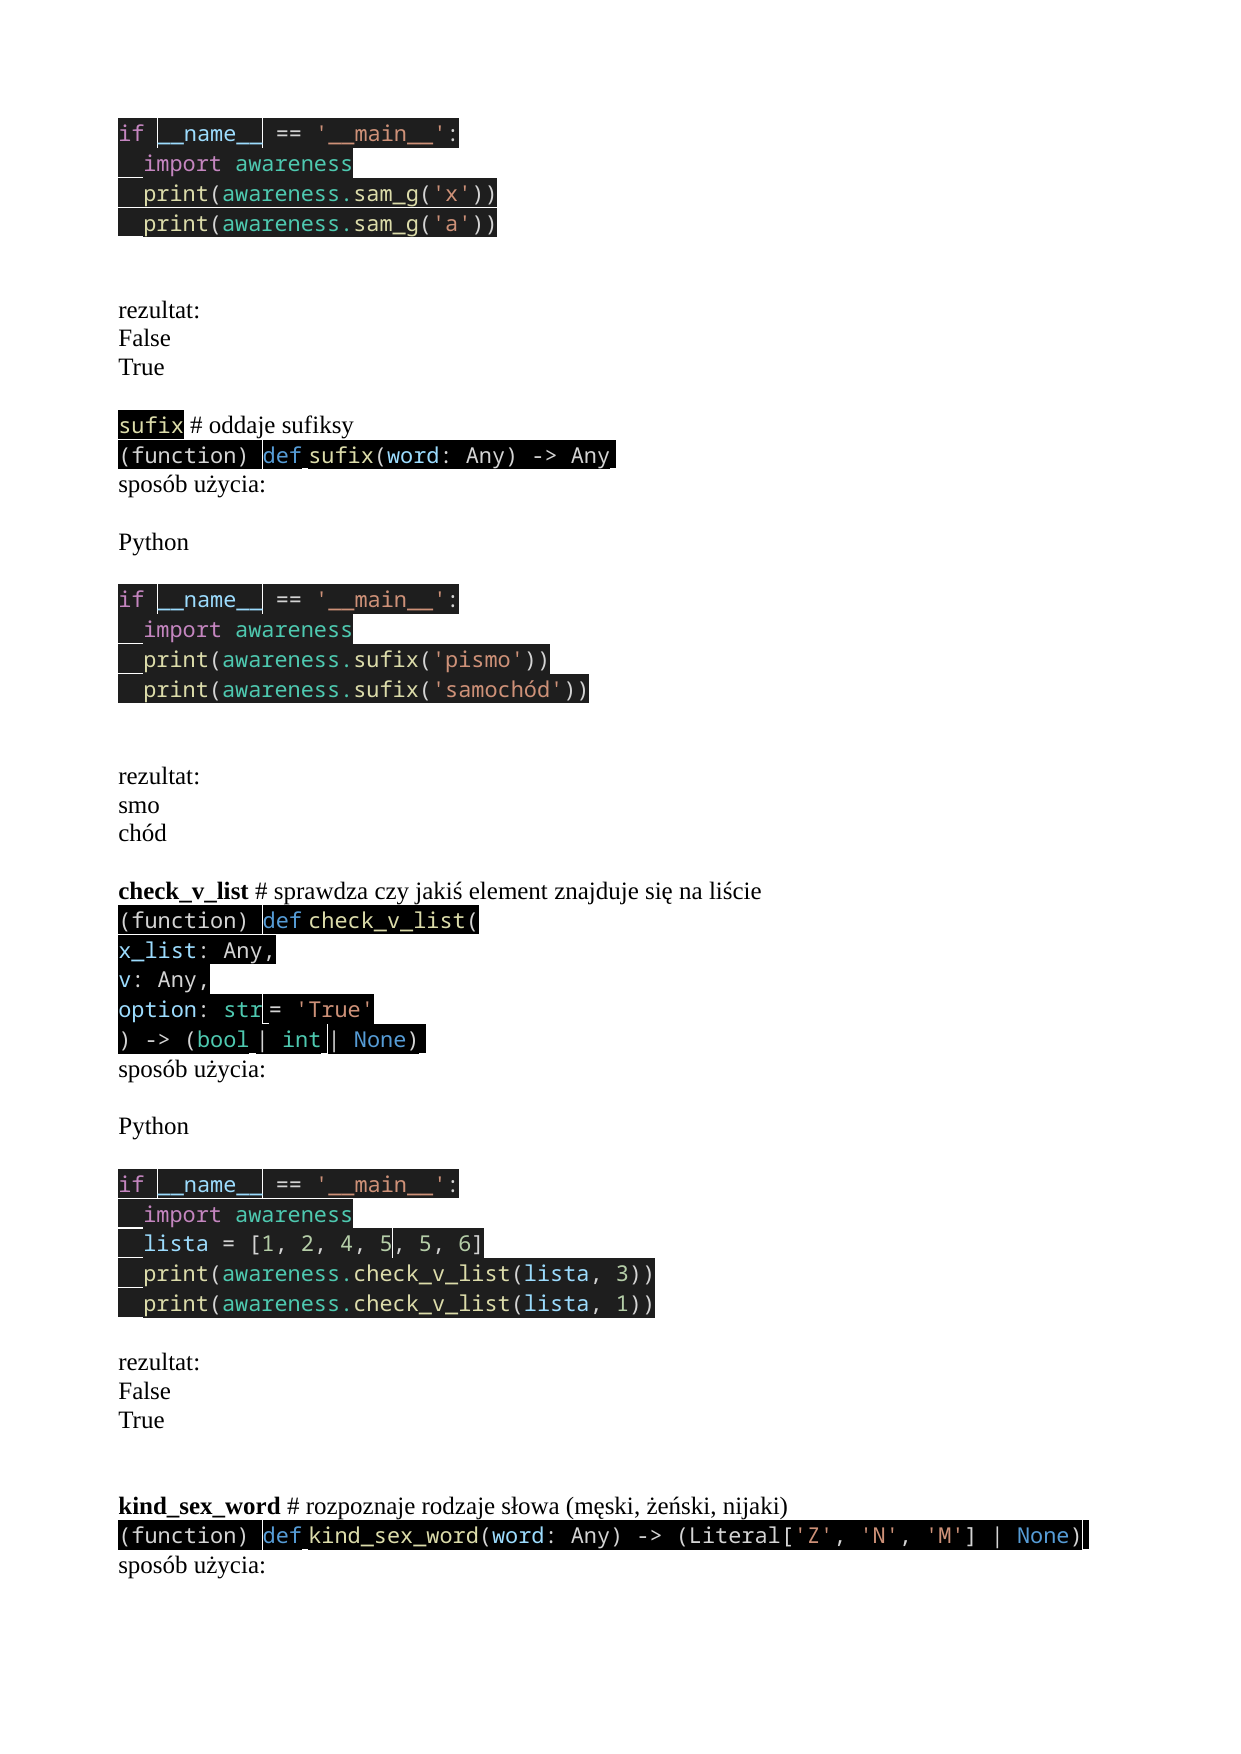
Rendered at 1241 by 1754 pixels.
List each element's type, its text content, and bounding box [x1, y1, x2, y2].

text if __name__ == '__main__': [118, 584, 1122, 614]
text False [118, 1376, 1122, 1405]
text rezultat: [118, 295, 1122, 323]
text import awareness [118, 1198, 1122, 1228]
text print(awareness.sam_g('a')) [118, 207, 1122, 237]
text sufix # oddaje sufiksy [118, 410, 1122, 439]
text import awareness [118, 614, 1122, 644]
text print(awareness.check_v_list(lista, 1)) [118, 1288, 1122, 1318]
text print(awareness.sufix('samochód')) [118, 674, 1122, 703]
text print(awareness.sufix('pismo')) [118, 644, 1122, 674]
text chód [118, 818, 1122, 847]
text rezultat: [118, 761, 1122, 790]
text (function) def kind_sex_word(word: Any) -> (Literal['Z', 'N', 'M'] | None) [118, 1520, 1122, 1550]
text sposób użycia: [118, 469, 1122, 498]
text rezultat: [118, 1347, 1122, 1376]
text print(awareness.sam_g('x')) [118, 178, 1122, 207]
text if __name__ == '__main__': [118, 118, 1122, 148]
text import awareness [118, 148, 1122, 178]
text smo [118, 790, 1122, 818]
text Python [118, 1111, 1122, 1140]
text False [118, 323, 1122, 352]
text print(awareness.check_v_list(lista, 3)) [118, 1258, 1122, 1288]
text (function) def sufix(word: Any) -> Any [118, 439, 1122, 469]
text check_v_list # sprawdza czy jakiś element znajduje się na liście [118, 876, 1122, 905]
text Python [118, 527, 1122, 556]
text sposób użycia: [118, 1550, 1122, 1578]
text True [118, 1405, 1122, 1434]
text (function) def check_v_list( x_list: Any, v: Any, option: str = 'True' ) -> (bool | int | None) [118, 905, 1122, 1054]
text if __name__ == '__main__': [118, 1169, 1122, 1198]
text sposób użycia: [118, 1054, 1122, 1082]
text lista = [1, 2, 4, 5, 5, 6] [118, 1228, 1122, 1258]
text kind_sex_word # rozpoznaje rodzaje słowa (męski, żeński, nijaki) [118, 1491, 1122, 1520]
text True [118, 352, 1122, 381]
